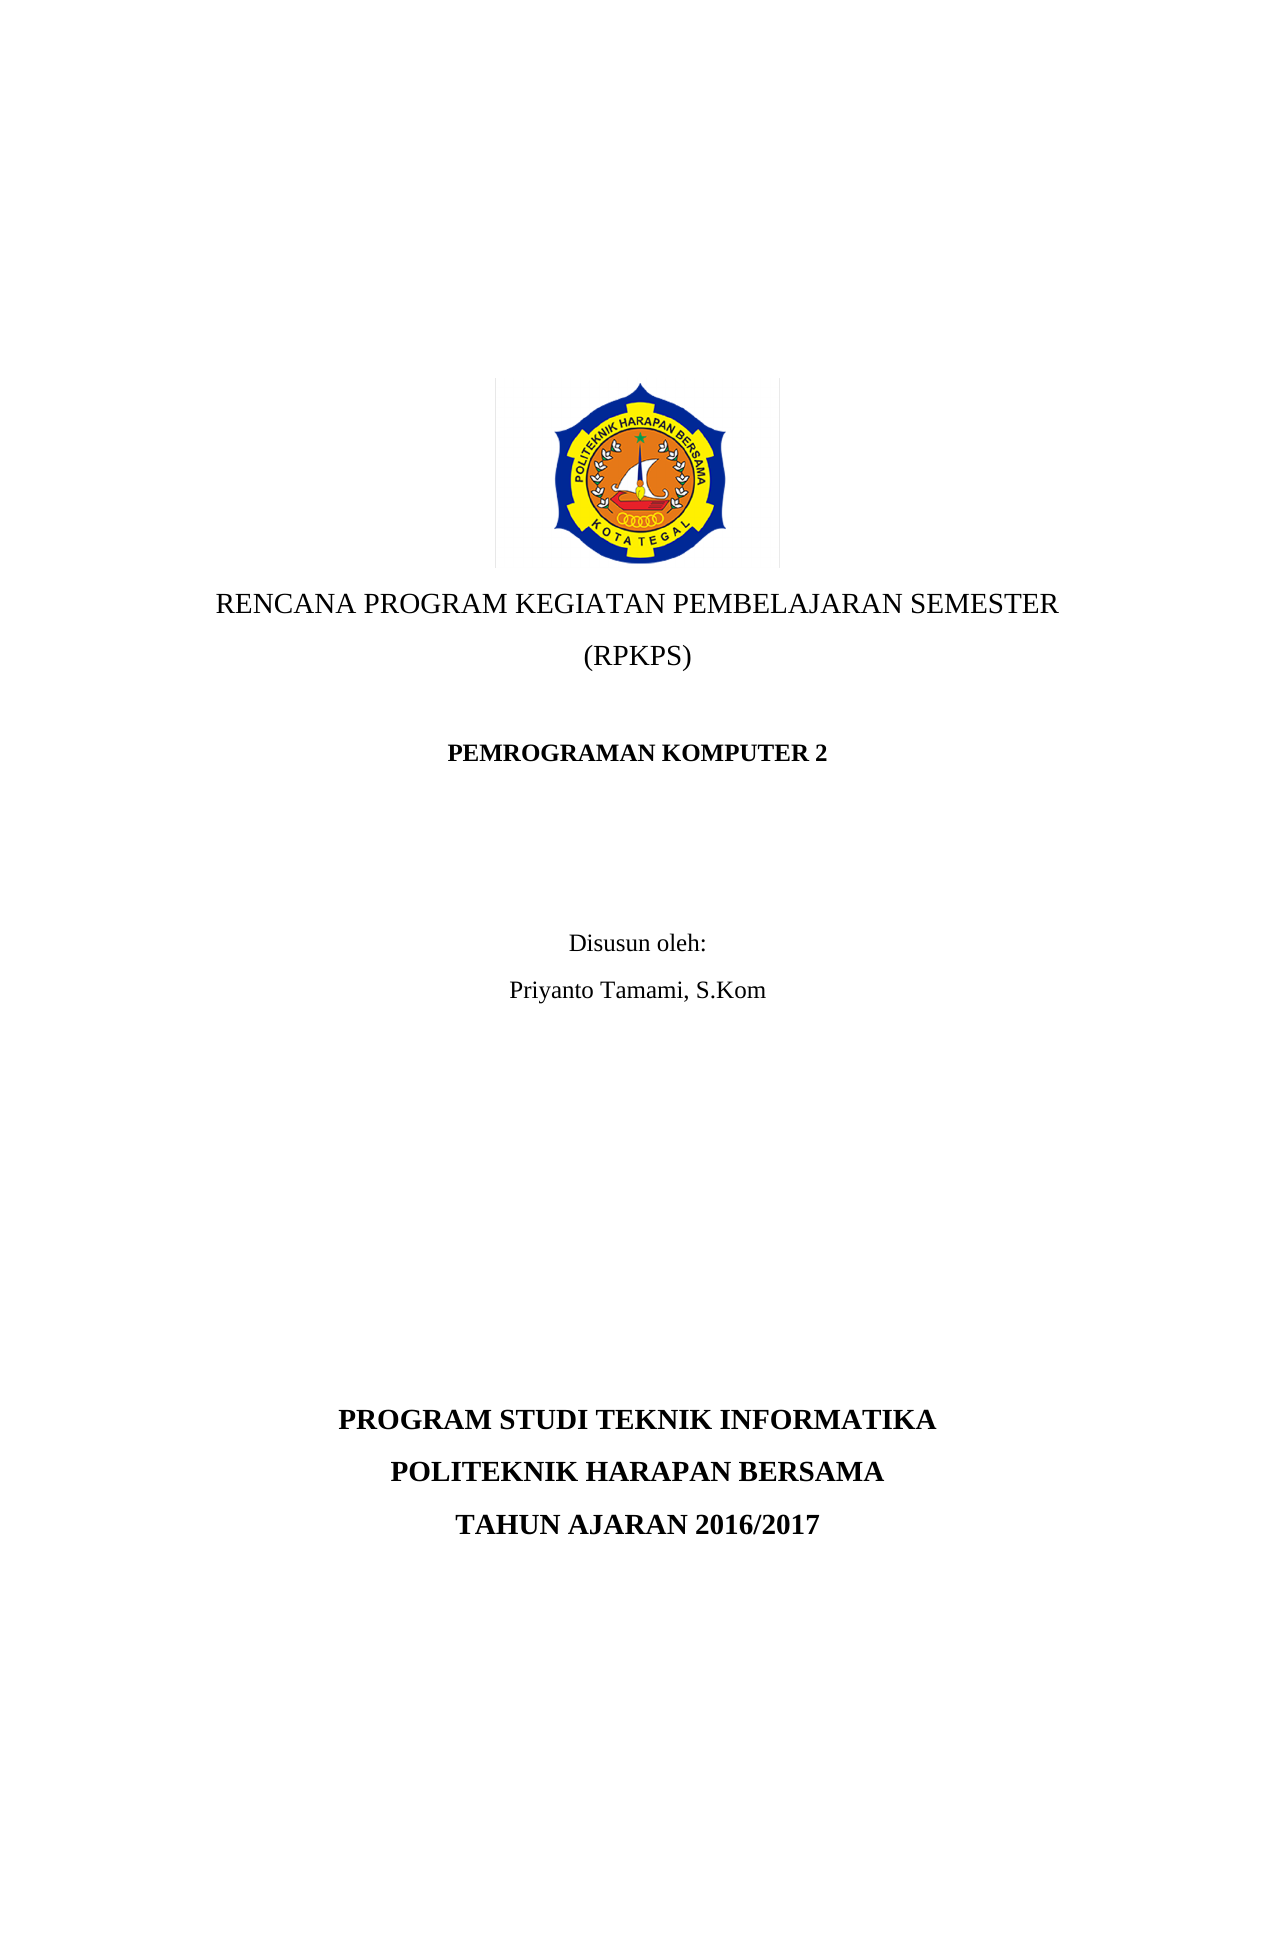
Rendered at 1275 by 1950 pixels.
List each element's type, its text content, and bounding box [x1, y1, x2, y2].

text PROGRAM STUDI TEKNIK INFORMATIKA [177, 1402, 1098, 1435]
text TAHUN AJARAN 2016/2017 [177, 1507, 1098, 1540]
text PEMROGRAMAN KOMPUTER 2 [177, 738, 1098, 767]
text (RPKPS) [177, 638, 1098, 672]
text Disusun oleh: [177, 928, 1098, 957]
picture [495, 378, 780, 568]
text POLITEKNIK HARAPAN BERSAMA [177, 1454, 1098, 1488]
text Priyanto Tamami, S.Kom [177, 975, 1098, 1004]
text RENCANA PROGRAM KEGIATAN PEMBELAJARAN SEMESTER [177, 586, 1098, 619]
